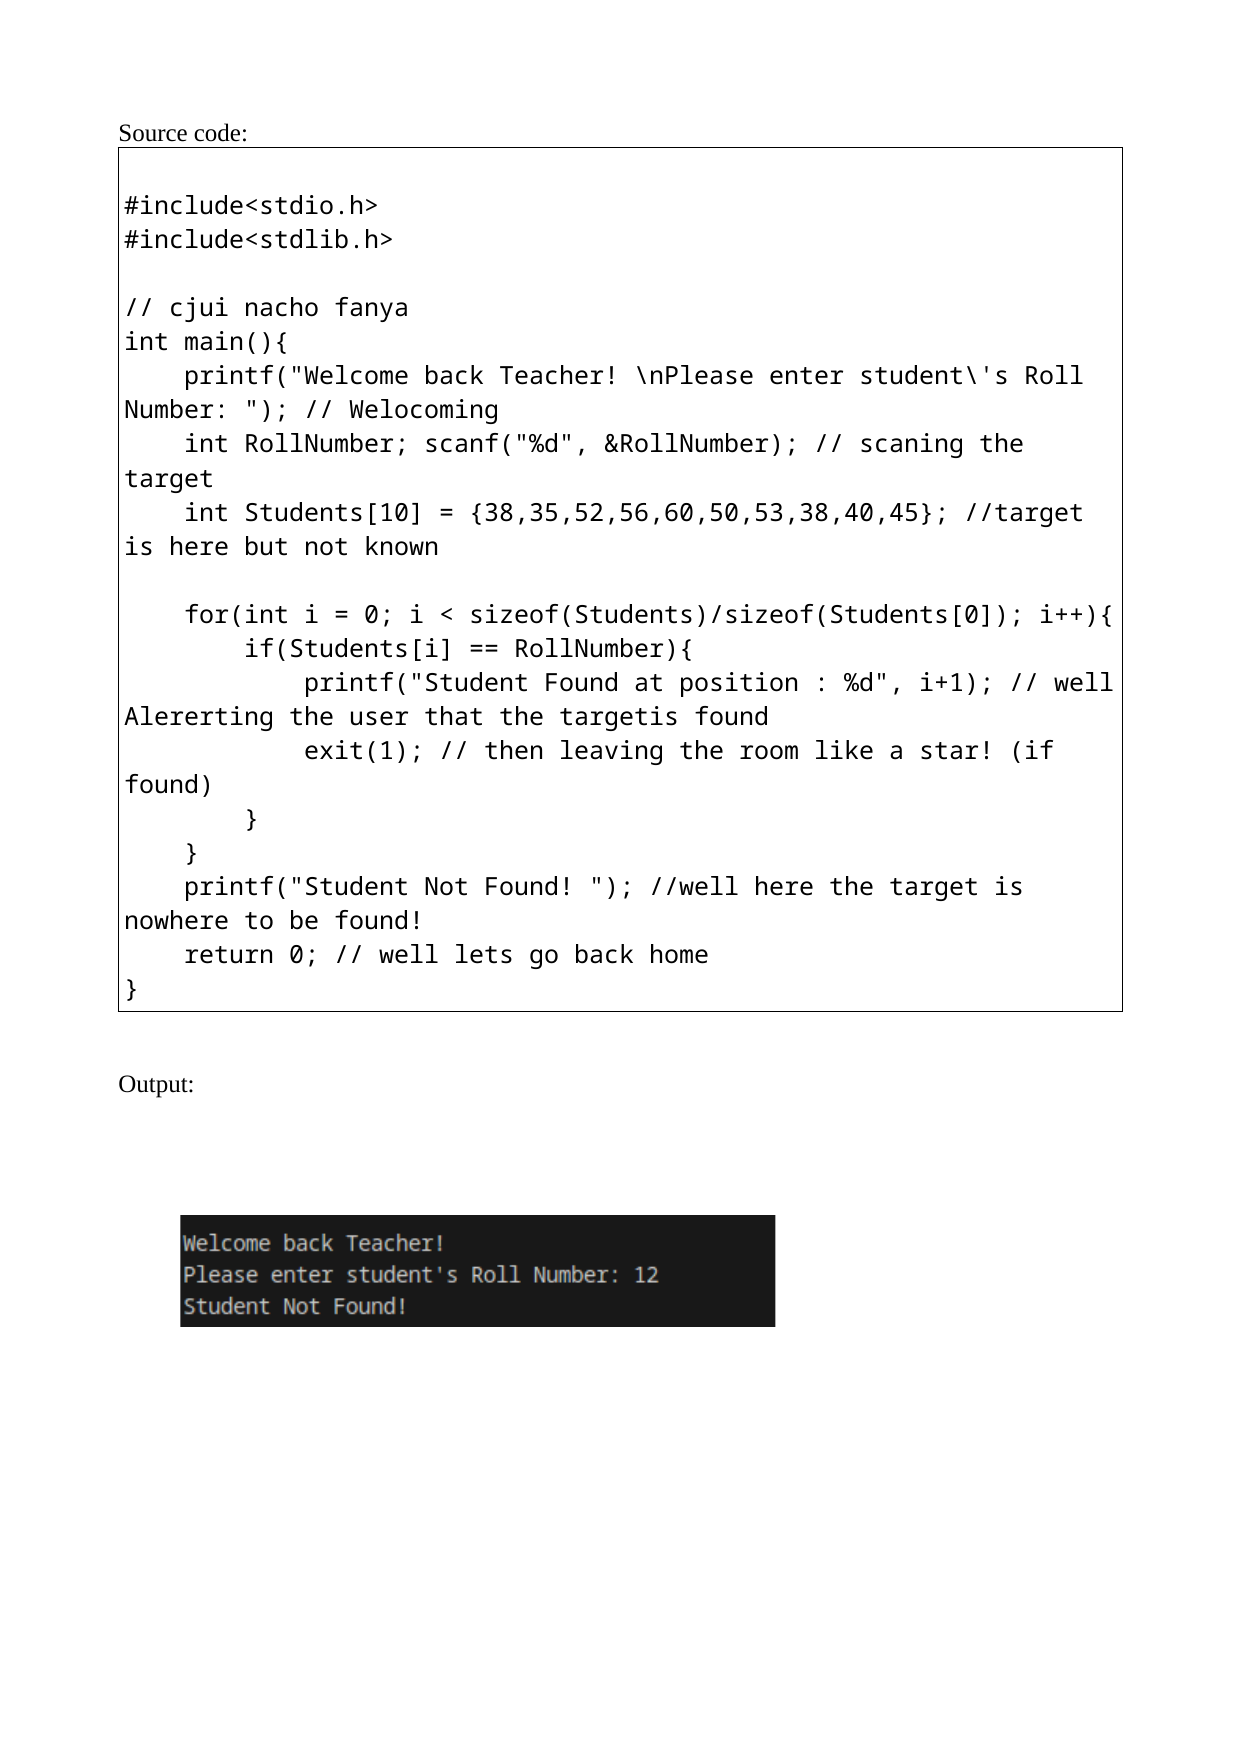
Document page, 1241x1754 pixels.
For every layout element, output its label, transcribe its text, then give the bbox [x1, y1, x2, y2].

table_header #include<stdio.h> #include<stdlib.h> // cjui nacho fanya int main(){ printf("Welcome back Teacher! \nPlease enter student\'s Roll Number: "); // Welocoming int RollNumber; scanf("%d", &RollNumber); // scaning the target int Students[10] = {38,35,52,56,60,50,53,38,40,45}; //target is here but not known for(int i = 0; i < sizeof(Students)/sizeof(Students[0]); i++){ if(Students[i] == RollNumber){ printf("Student Found at position : %d", i+1); // well Alererting the user that the targetis found exit(1); // then leaving the room like a star! (if found) } } printf("Student Not Found! "); //well here the target is nowhere to be found! return 0; // well lets go back home } [119, 148, 1122, 1011]
text Output: [118, 1069, 1122, 1098]
text Source code: [118, 118, 1122, 147]
picture [180, 1215, 776, 1327]
